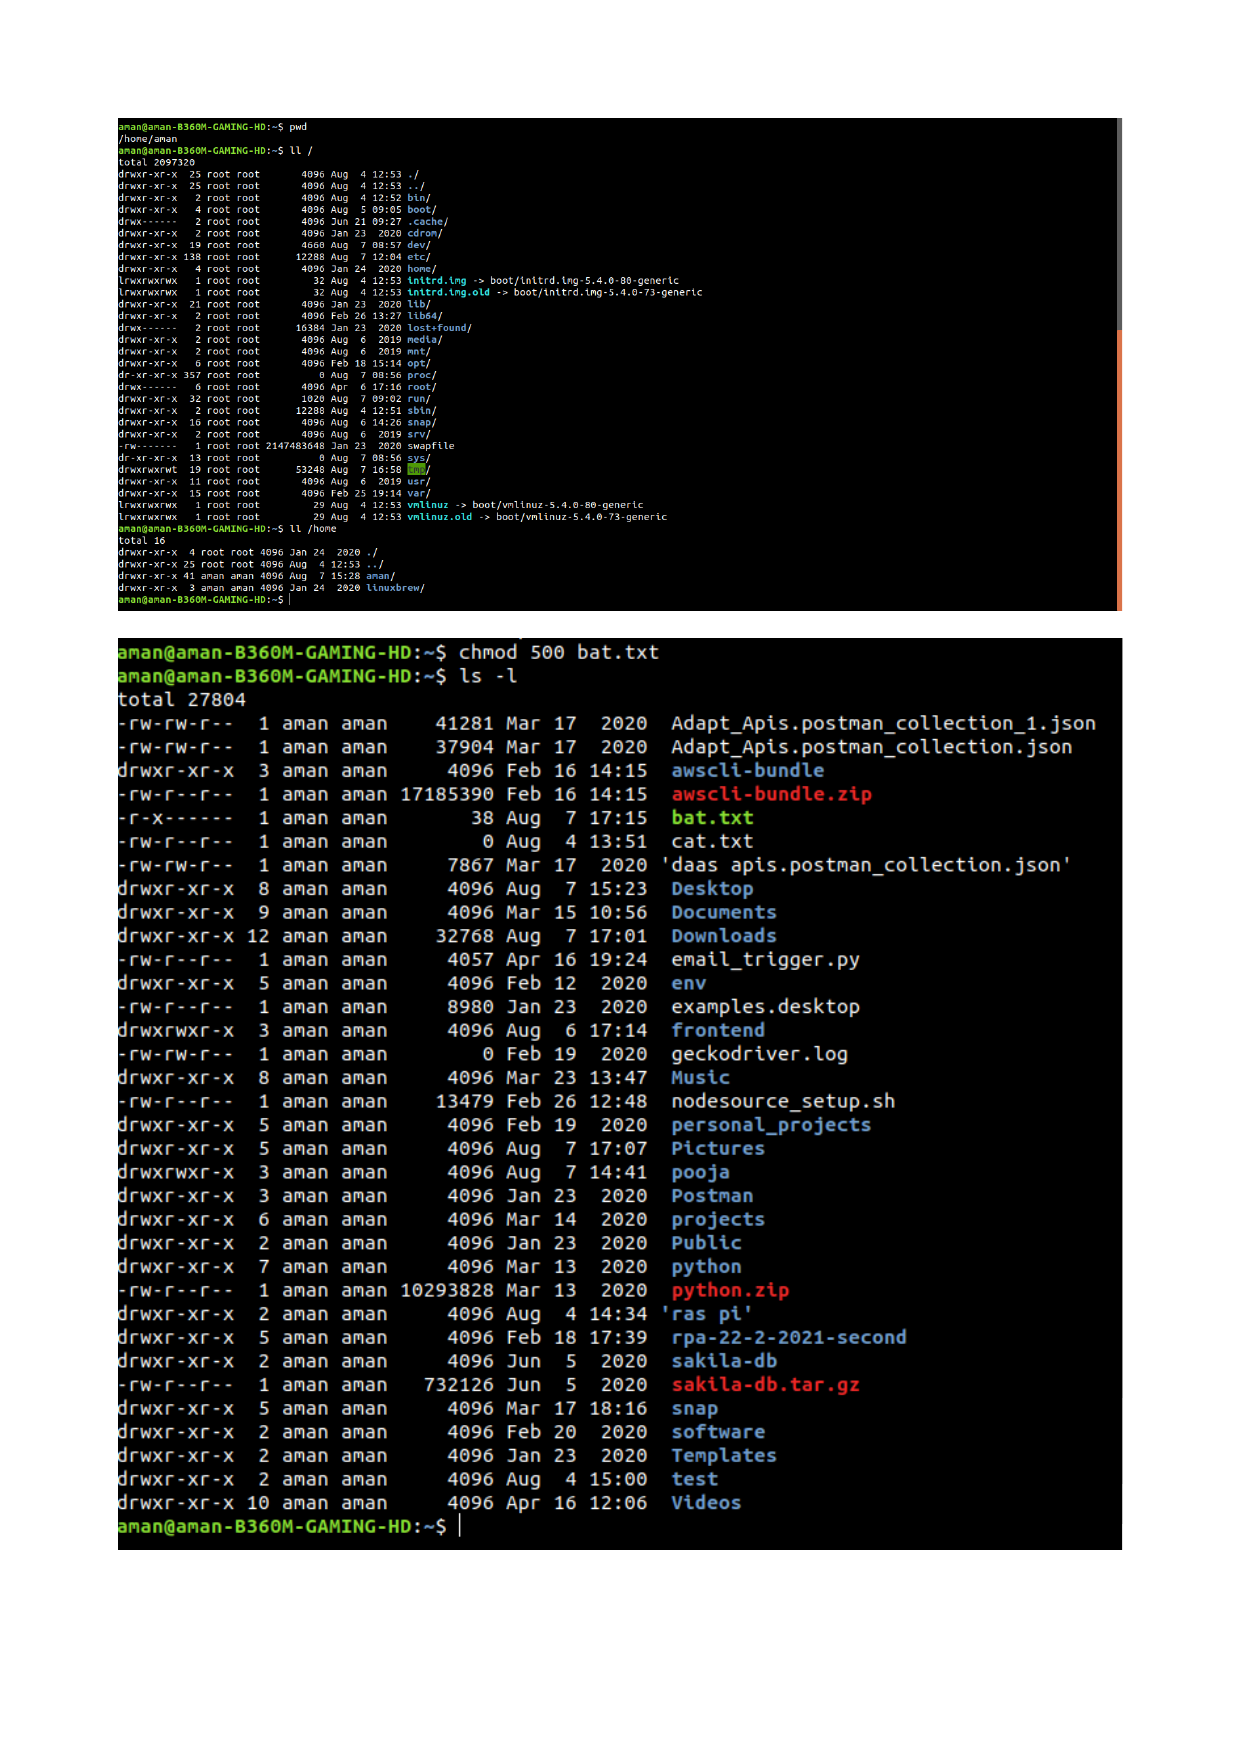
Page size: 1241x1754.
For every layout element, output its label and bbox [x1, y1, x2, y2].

picture [118, 118, 1123, 611]
picture [118, 638, 1123, 1550]
